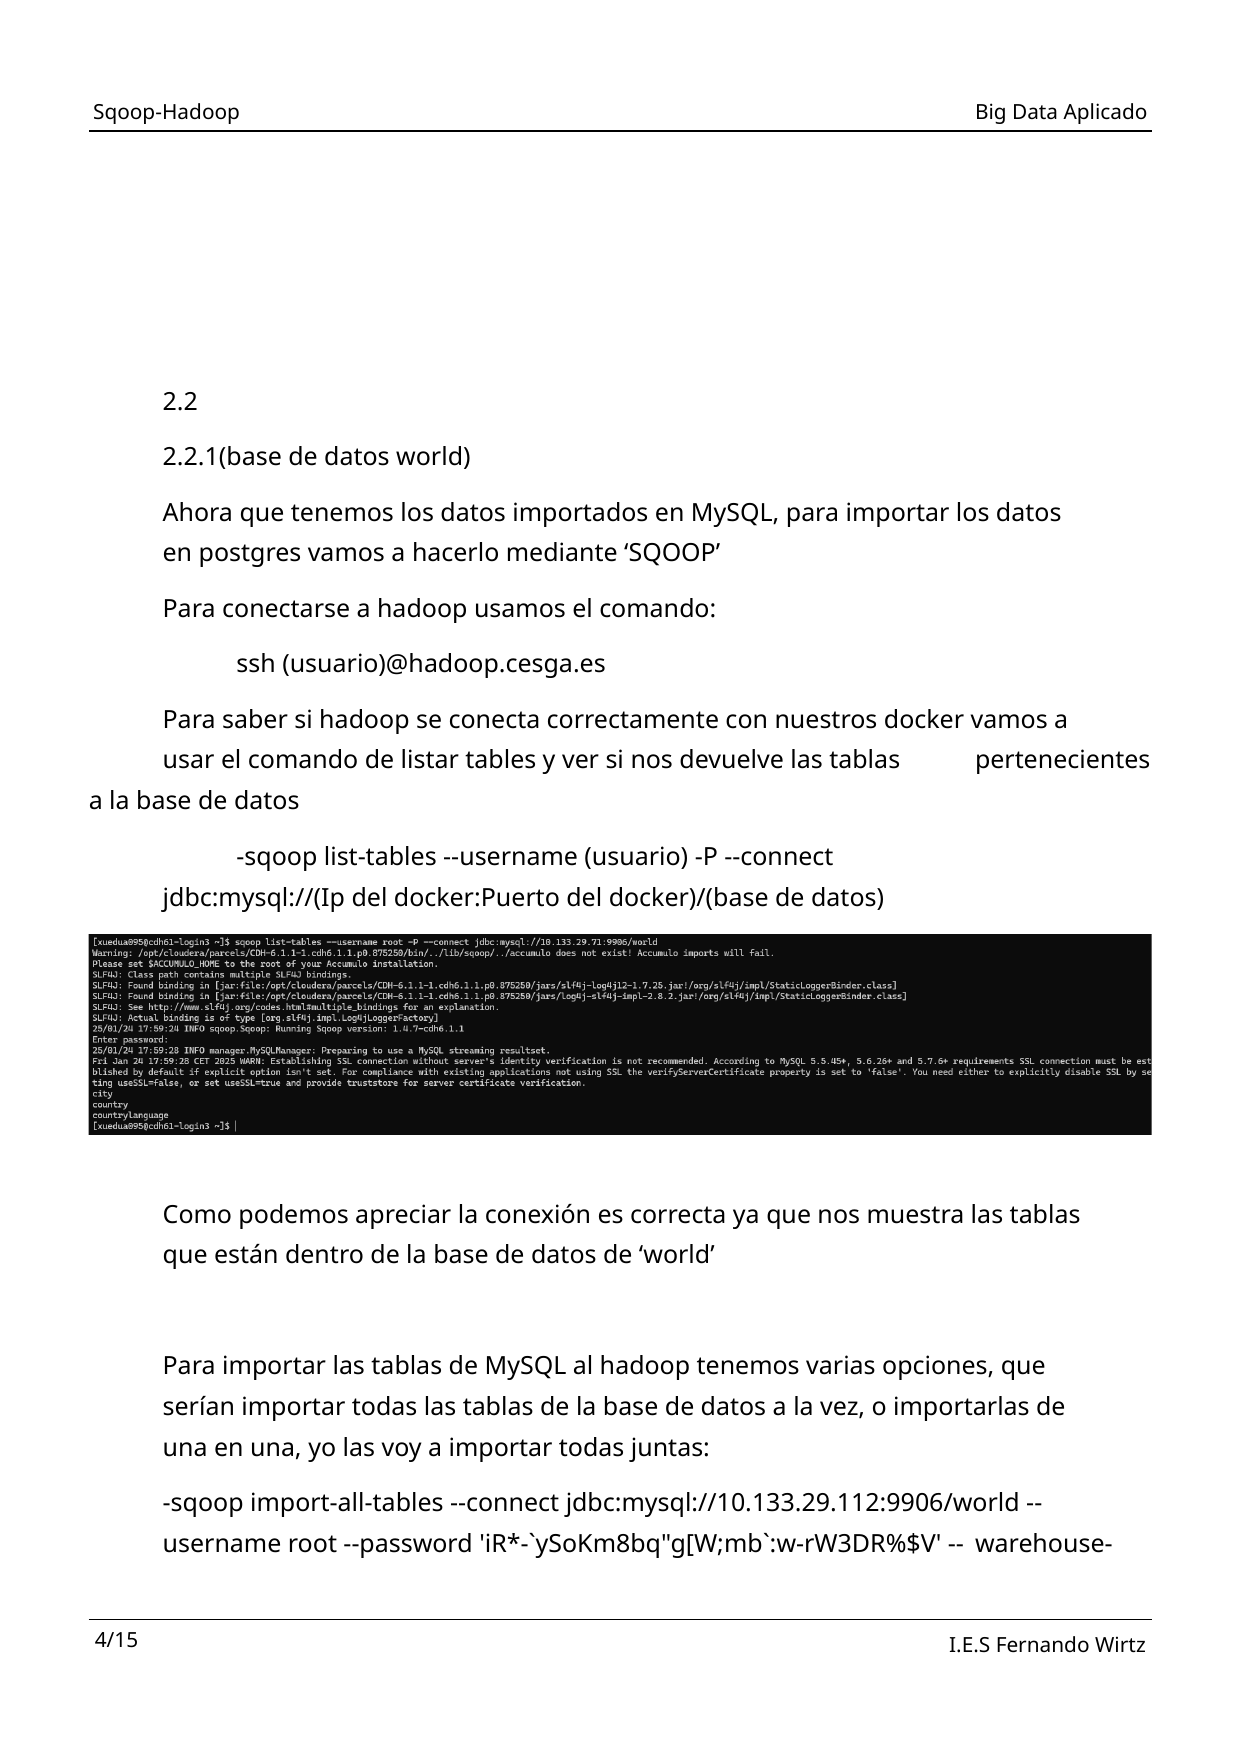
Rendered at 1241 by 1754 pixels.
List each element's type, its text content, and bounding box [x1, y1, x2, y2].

text ssh (usuario)@hadoop.cesga.es [88, 646, 1152, 680]
text -sqoop import-all-tables --connect jdbc:mysql://10.133.29.112:9906/world -- username root --password 'iR*-`ySoKm8bq"g[W;mb`:w-rW3DR%$V' -- warehouse- [88, 1485, 1152, 1560]
text Ahora que tenemos los datos importados en MySQL, para importar los datos en postgres vamos a hacerlo mediante ‘SQOOP’ [88, 494, 1152, 569]
text -sqoop list-tables --username (usuario) -P --connect jdbc:mysql://(Ip del docker:Puerto del docker)/(base de datos) [88, 838, 1152, 913]
text 2.2.1(base de datos world) [88, 439, 1152, 473]
text 2.2 [88, 383, 1152, 417]
text Para conectarse a hadoop usamos el comando: [88, 590, 1152, 624]
picture [88, 934, 1152, 1135]
text Como podemos apreciar la conexión es correcta ya que nos muestra las tablas que están dentro de la base de datos de ‘world’ [88, 1196, 1152, 1271]
text Para saber si hadoop se conecta correctamente con nuestros docker vamos a usar el comando de listar tables y ver si nos devuelve las tablas pertenecientes a la base de datos [88, 701, 1152, 817]
text Para importar las tablas de MySQL al hadoop tenemos varias opciones, que serían importar todas las tablas de la base de datos a la vez, o importarlas de una en una, yo las voy a importar todas juntas: [88, 1348, 1152, 1464]
